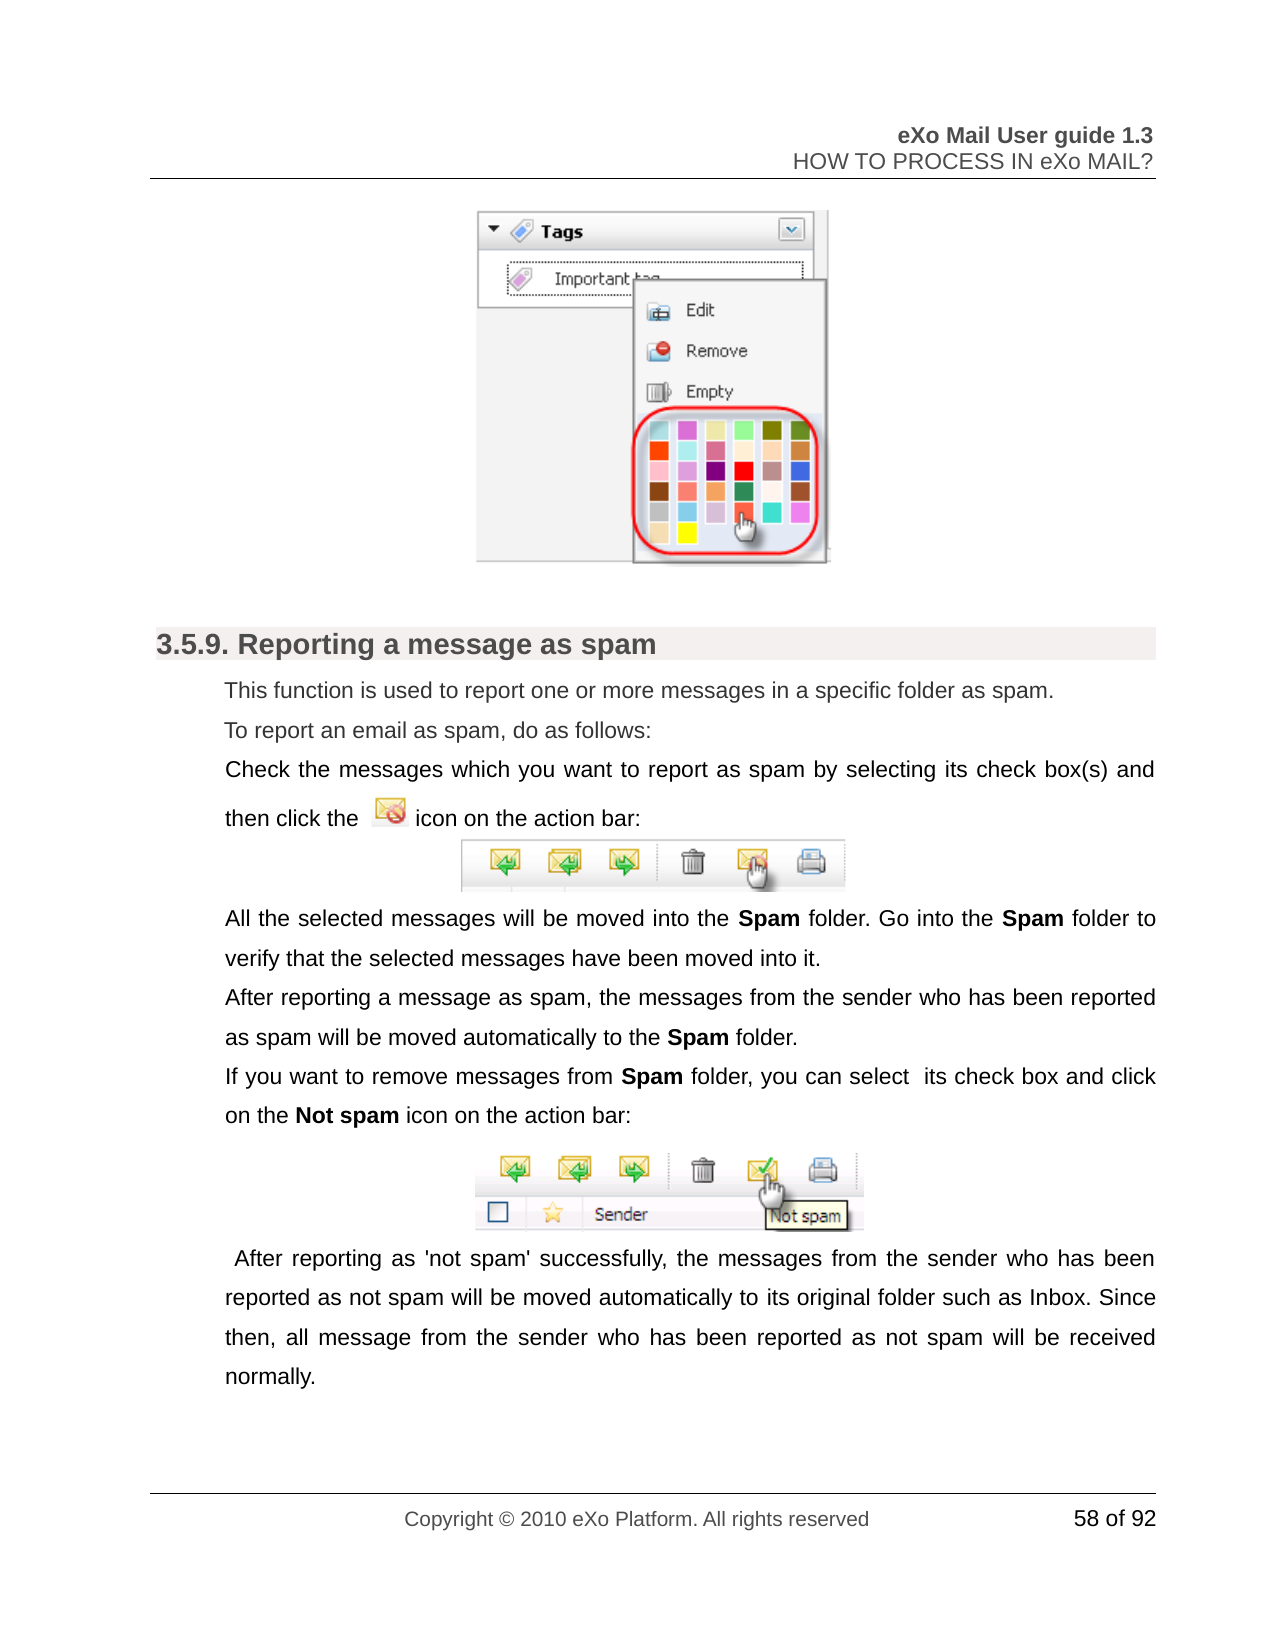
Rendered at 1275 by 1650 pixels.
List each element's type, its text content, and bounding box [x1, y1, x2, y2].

list After reporting a message as spam, the messages from the sender who has been reported as spam will be moved automatically to the Spam folder. [187, 984, 1156, 1050]
text To report an email as spam, do as follows: [150, 717, 1156, 743]
picture [461, 838, 846, 892]
picture [371, 795, 409, 827]
text This function is used to report one or more messages in a specific folder as spam. [224, 677, 1156, 703]
list If you want to remove messages from Spam folder, you can select its check box and click on the Not spam icon on the action bar: [187, 1063, 1156, 1129]
picture [476, 210, 832, 567]
picture [475, 1153, 864, 1232]
list Check the messages which you want to report as spam by selecting its check box(s) and then click the icon on the action bar: [187, 756, 1156, 832]
subtitle Reporting a message as spam [156, 627, 1156, 660]
list All the selected messages will be moved into the Spam folder. Go into the Spam folder to verify that the selected messages have been moved into it. [187, 845, 1156, 971]
list After reporting as 'not spam' successfully, the messages from the sender who has been reported as not spam will be moved automatically to its original folder such as Inbox. Since then, all message from the sender who has been reported as not spam will be received normally. [187, 1142, 1156, 1389]
